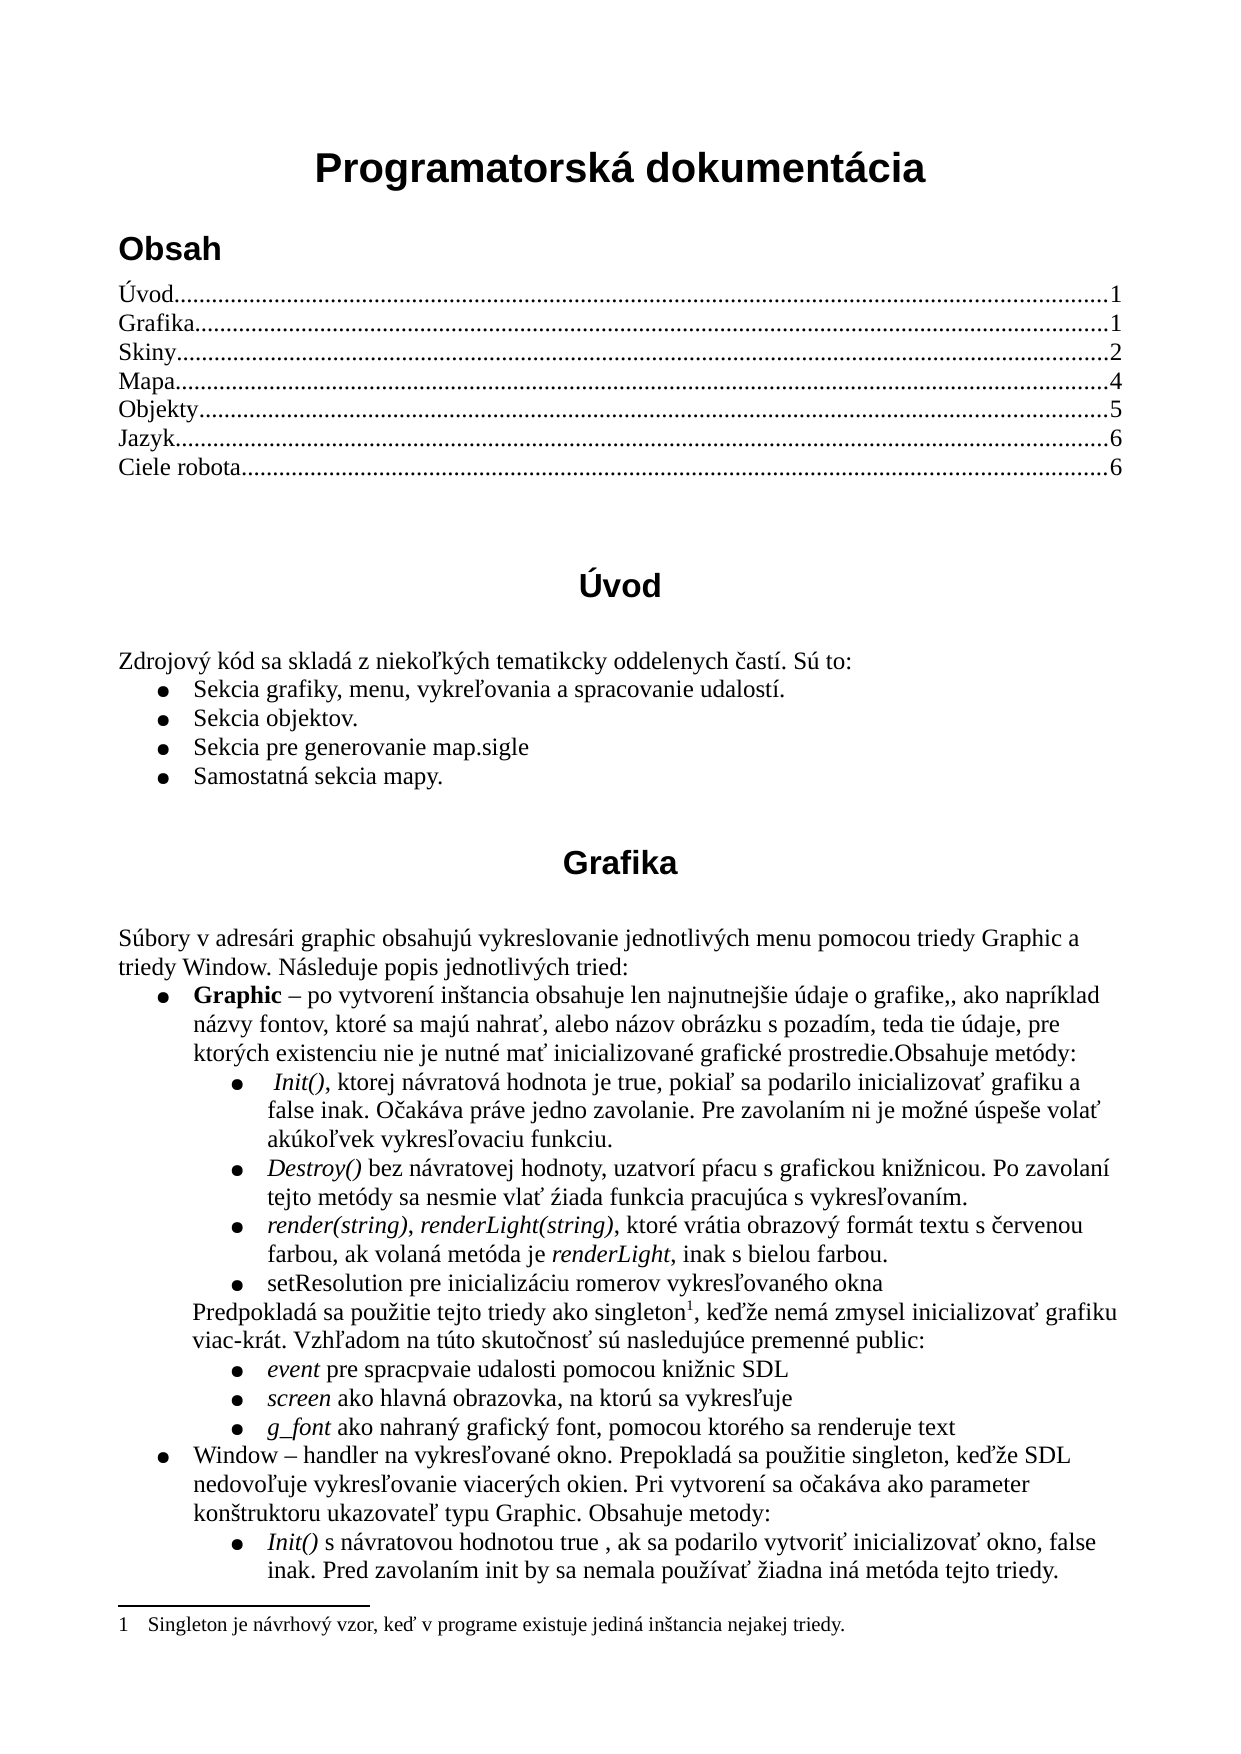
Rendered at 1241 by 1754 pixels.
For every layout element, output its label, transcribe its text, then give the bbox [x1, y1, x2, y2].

list Graphic – po vytvorení inštancia obsahuje len najnutnejšie údaje o grafike,, ako napríklad názvy fontov, ktoré sa majú nahrať, alebo názov obrázku s pozadím, teda tie údaje, pre ktorých existenciu nie je nutné mať inicializované grafické prostredie.Obsahuje metódy: [156, 981, 1122, 1067]
subtitle Obsah [118, 228, 1122, 267]
text Súbory v adresári graphic obsahujú vykreslovanie jednotlivých menu pomocou triedy Graphic a triedy Window. Následuje popis jednotlivých tried: [118, 923, 1122, 981]
text Singleton je návrhový vzor, keď v programe existuje jediná inštancia nejakej triedy. [118, 1612, 1122, 1636]
text Skiny 2 [118, 337, 1122, 366]
text Ciele robota 6 [118, 452, 1122, 481]
list render(string), renderLight(string), ktoré vrátia obrazový formát textu s červenou farbou, ak volaná metóda je renderLight, inak s bielou farbou. [229, 1211, 1122, 1268]
list Init(), ktorej návratová hodnota je true, pokiaľ sa podarilo inicializovať grafiku a false inak. Očakáva práve jedno zavolanie. Pre zavolaním ni je možné úspeše volať akúkoľvek vykresľovaciu funkciu. [229, 1067, 1122, 1153]
text Objekty 5 [118, 394, 1122, 423]
list g_font ako nahraný grafický font, pomocou ktorého sa renderuje text [229, 1412, 1122, 1441]
list Sekcia objektov. [156, 703, 1122, 732]
text Úvod 1 [118, 279, 1122, 308]
text Predpokladá sa použitie tejto triedy ako singleton, keďže nemá zmysel inicializovať grafiku viac-krát. Vzhľadom na túto skutočnosť sú nasledujúce premenné public: [192, 1297, 1122, 1354]
subtitle Programatorská dokumentácia [118, 143, 1122, 191]
text Mapa 4 [118, 366, 1122, 394]
list Sekcia grafiky, menu, vykreľovania a spracovanie udalostí. [156, 674, 1122, 703]
subtitle Úvod [118, 566, 1122, 604]
list setResolution pre inicializáciu romerov vykresľovaného okna [229, 1268, 1122, 1297]
list Samostatná sekcia mapy. [156, 761, 1122, 789]
text Jazyk 6 [118, 423, 1122, 452]
list Destroy() bez návratovej hodnoty, uzatvorí pŕacu s grafickou knižnicou. Po zavolaní tejto metódy sa nesmie vlať źiada funkcia pracujúca s vykresľovaním. [229, 1153, 1122, 1211]
list Window – handler na vykresľované okno. Prepokladá sa použitie singleton, keďže SDL nedovoľuje vykresľovanie viacerých okien. Pri vytvorení sa očakáva ako parameter konštruktoru ukazovateľ typu Graphic. Obsahuje metody: [156, 1441, 1122, 1527]
list event pre spracpvaie udalosti pomocou knižnic SDL [229, 1354, 1122, 1383]
list Init() s návratovou hodnotou true , ak sa podarilo vytvoriť inicializovať okno, false inak. Pred zavolaním init by sa nemala používať žiadna iná metóda tejto triedy. [229, 1527, 1122, 1584]
text Zdrojový kód sa skladá z niekoľkých tematikcky oddelenych častí. Sú to: [118, 646, 1122, 674]
subtitle Grafika [118, 843, 1122, 882]
text Grafika 1 [118, 308, 1122, 337]
list screen ako hlavná obrazovka, na ktorú sa vykresľuje [229, 1383, 1122, 1412]
list Sekcia pre generovanie map.sigle [156, 732, 1122, 761]
